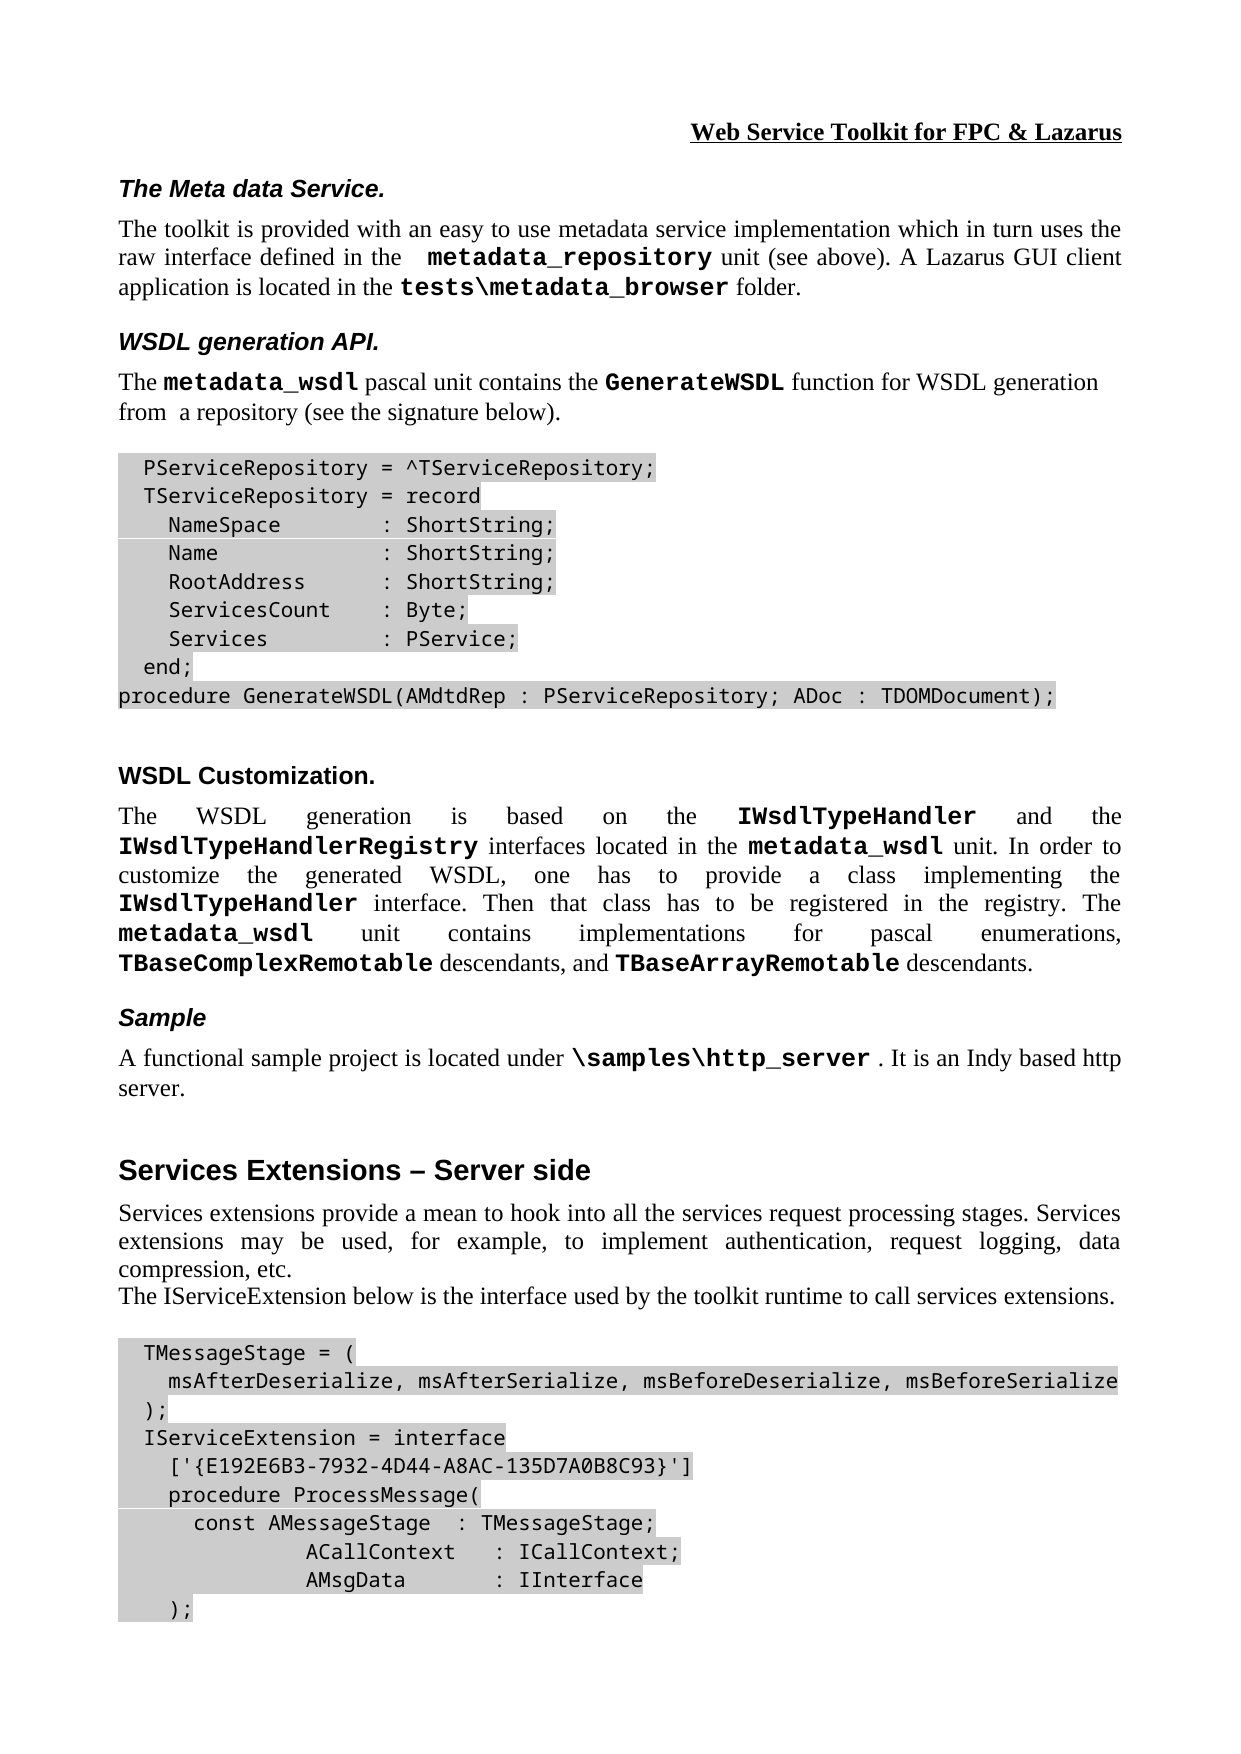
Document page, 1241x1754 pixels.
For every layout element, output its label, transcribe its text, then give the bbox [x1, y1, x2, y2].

text ); [118, 1594, 1122, 1622]
text ['{E192E6B3-7932-4D44-A8AC-135D7A0B8C93}'] [118, 1452, 1122, 1480]
subtitle WSDL Customization. [118, 762, 1122, 789]
text Name : ShortString; [118, 538, 1122, 567]
text ACallContext : ICallContext; [118, 1537, 1122, 1565]
text Services : PService; [118, 624, 1122, 652]
text TMessageStage = ( [118, 1338, 1122, 1366]
text procedure ProcessMessage( [118, 1480, 1122, 1508]
text A functional sample project is located under \samples\http_server . It is an Indy based http server. [118, 1044, 1122, 1101]
text msAfterDeserialize, msAfterSerialize, msBeforeDeserialize, msBeforeSerialize [118, 1366, 1122, 1395]
text The WSDL generation is based on the IWsdlTypeHandler and the IWsdlTypeHandlerRegistry interfaces located in the metadata_wsdl unit. In order to customize the generated WSDL, one has to provide a class implementing the IWsdlTypeHandler interface. Then that class has to be registered in the registry. The metadata_wsdl unit contains implementations for pascal enumerations, TBaseComplexRemotable descendants, and TBaseArrayRemotable descendants. [118, 802, 1122, 979]
text const AMessageStage : TMessageStage; [118, 1508, 1122, 1537]
subtitle WSDL generation API. [118, 328, 1122, 356]
text RootAddress : ShortString; [118, 567, 1122, 595]
text NameSpace : ShortString; [118, 510, 1122, 538]
text ); [118, 1395, 1122, 1423]
text end; [118, 652, 1122, 681]
text The toolkit is provided with an easy to use metadata service implementation which in turn uses the raw interface defined in the metadata_repository unit (see above). A Lazarus GUI client application is located in the tests\metadata_browser folder. [118, 216, 1122, 303]
text AMsgData : IInterface [118, 1565, 1122, 1594]
text The metadata_wsdl pascal unit contains the GenerateWSDL function for WSDL generation from a repository (see the signature below). [118, 368, 1122, 426]
text The IServiceExtension below is the interface used by the toolkit runtime to call services extensions. [118, 1282, 1122, 1310]
text procedure GenerateWSDL(AMdtdRep : PServiceRepository; ADoc : TDOMDocument); [118, 681, 1122, 709]
subtitle Sample [118, 1004, 1122, 1031]
text IServiceExtension = interface [118, 1423, 1122, 1452]
text ServicesCount : Byte; [118, 595, 1122, 624]
subtitle Services Extensions – Server side [118, 1154, 1122, 1187]
subtitle The Meta data Service. [118, 175, 1122, 203]
text Services extensions provide a mean to hook into all the services request processing stages. Services extensions may be used, for example, to implement authentication, request logging, data compression, etc. [118, 1199, 1122, 1282]
text TServiceRepository = record [118, 482, 1122, 510]
text PServiceRepository = ^TServiceRepository; [118, 453, 1122, 482]
